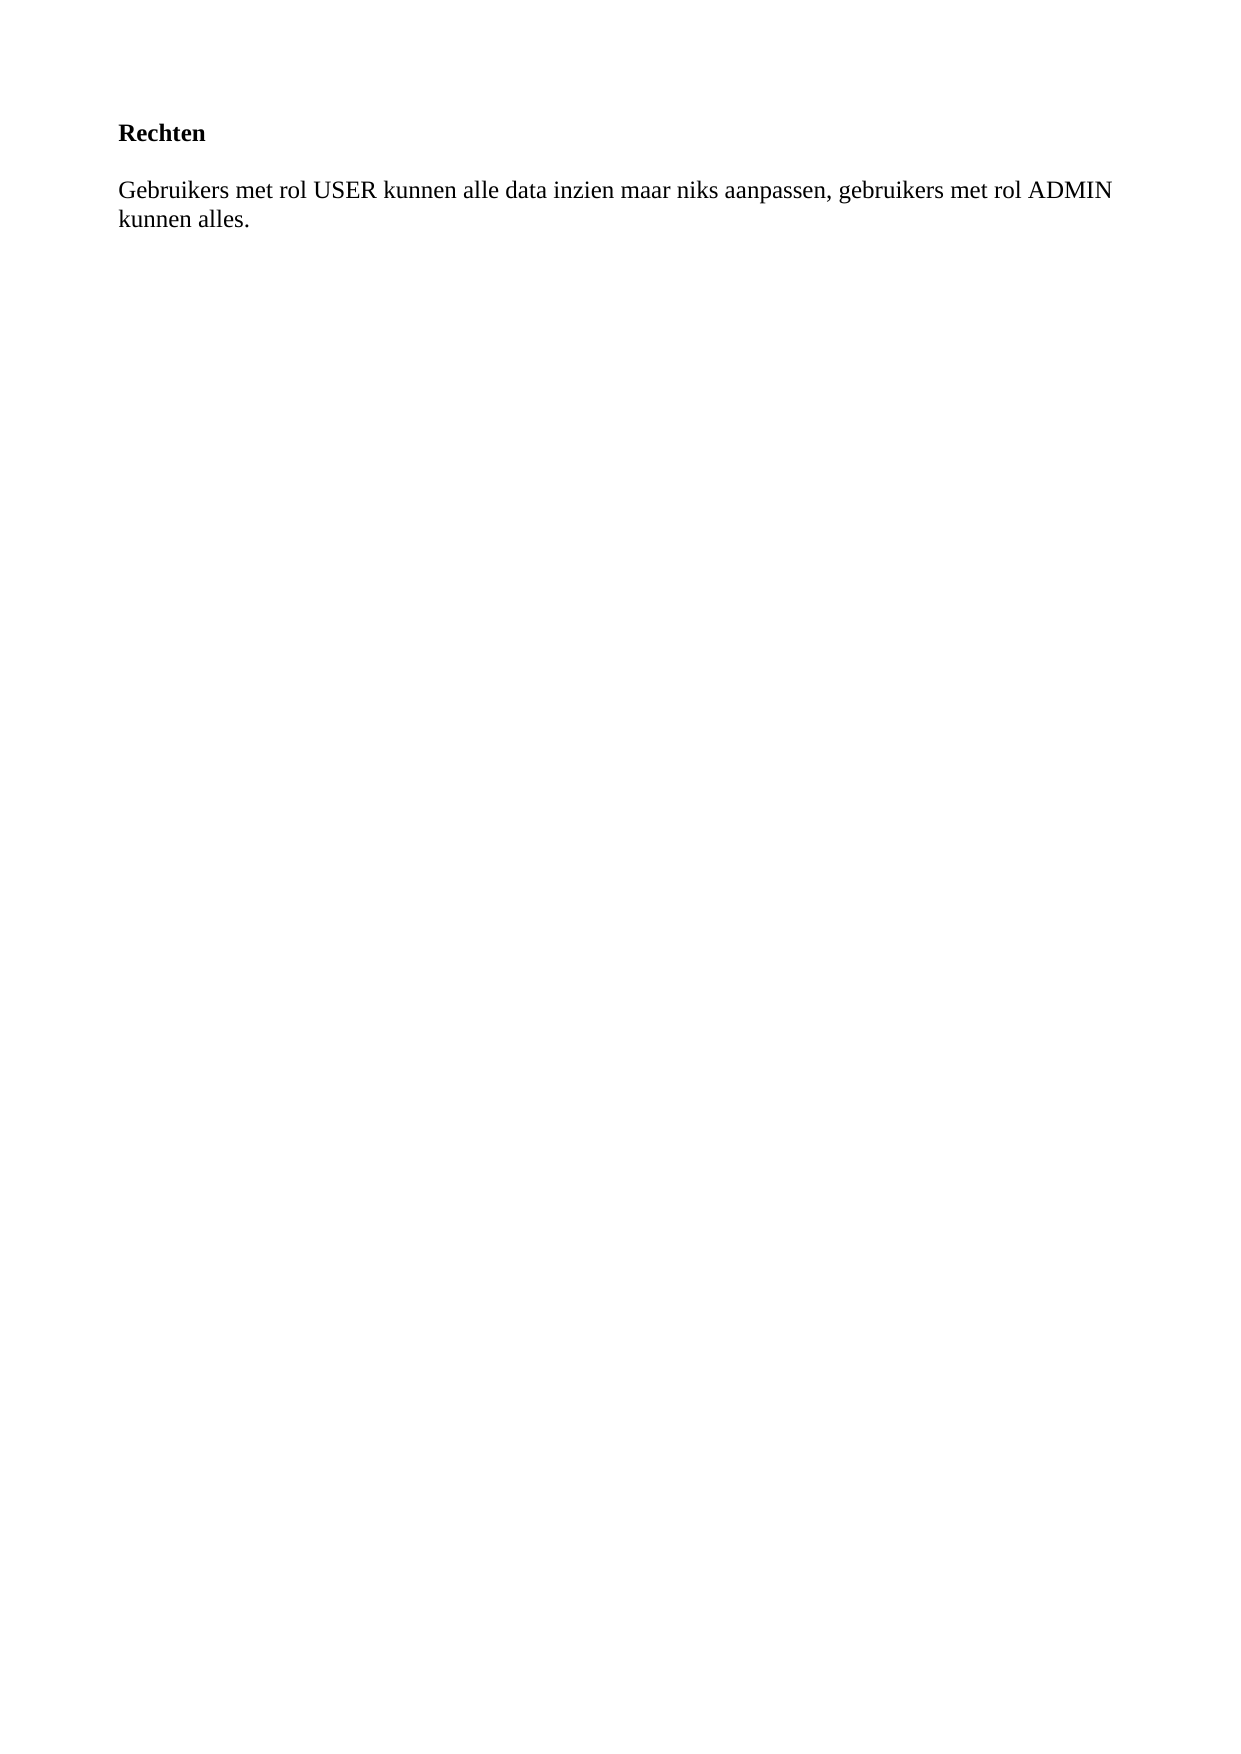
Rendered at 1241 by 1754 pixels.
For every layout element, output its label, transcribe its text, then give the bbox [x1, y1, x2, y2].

text Gebruikers met rol USER kunnen alle data inzien maar niks aanpassen, gebruikers met rol ADMIN kunnen alles. [118, 176, 1122, 233]
text Rechten [118, 118, 1122, 147]
